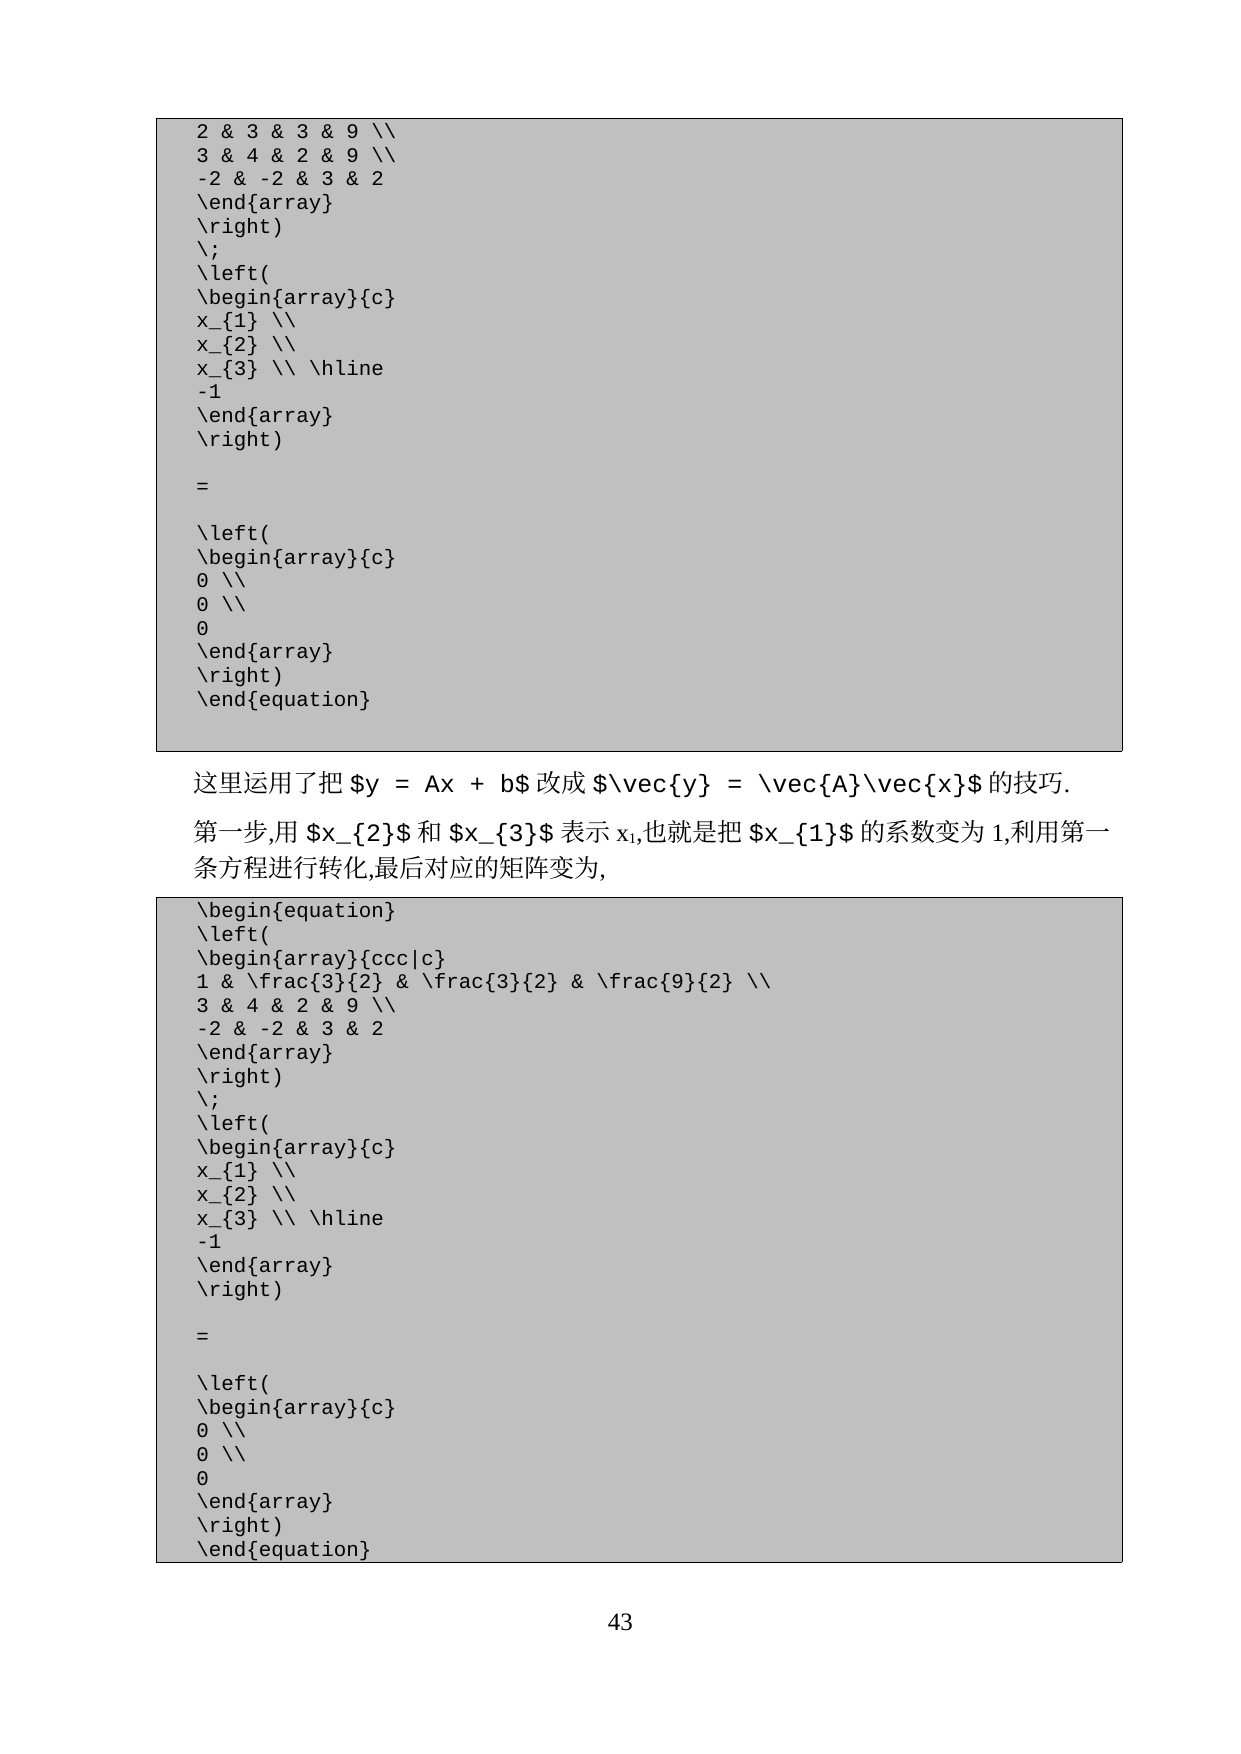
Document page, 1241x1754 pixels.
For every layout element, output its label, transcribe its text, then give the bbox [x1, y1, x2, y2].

list x_{2} \\ [157, 1181, 1122, 1204]
list 0 \\ [157, 591, 1122, 615]
list 这里运用了把 $y = Ax + b$ 改成 $\vec{y} = \vec{A}\vec{x}$ 的技巧. [156, 764, 1122, 800]
list \begin{array}{c} [157, 544, 1122, 567]
list 第一步,用 $x_{2}$ 和 $x_{3}$ 表示 x1,也就是把 $x_{1}$ 的系数变为 1,利用第一条方程进行转化,最后对应的矩阵变为, [156, 812, 1122, 885]
list \end{equation} [157, 686, 1122, 712]
list 0 [157, 615, 1122, 638]
list \end{array} [157, 189, 1122, 213]
list x_{3} \\ \hline [157, 1204, 1122, 1228]
list \left( [157, 1370, 1122, 1394]
list \right) [157, 213, 1122, 236]
list 0 [157, 1465, 1122, 1488]
list x_{2} \\ [157, 331, 1122, 354]
list -2 & -2 & 3 & 2 [157, 165, 1122, 189]
list \begin{array}{ccc|c} [157, 944, 1122, 968]
list \begin{array}{c} [157, 1134, 1122, 1157]
list \begin{array}{c} [157, 284, 1122, 307]
list \end{array} [157, 638, 1122, 662]
list x_{1} \\ [157, 1157, 1122, 1181]
list = [157, 1323, 1122, 1346]
list \left( [157, 520, 1122, 544]
list 0 \\ [157, 567, 1122, 591]
list 0 \\ [157, 1417, 1122, 1441]
list \begin{array}{c} [157, 1394, 1122, 1417]
list \left( [157, 260, 1122, 284]
list 1 & \frac{3}{2} & \frac{3}{2} & \frac{9}{2} \\ [157, 968, 1122, 992]
list \end{equation} [157, 1536, 1122, 1562]
list x_{3} \\ \hline [157, 354, 1122, 378]
list 3 & 4 & 2 & 9 \\ [157, 992, 1122, 1015]
list -1 [157, 378, 1122, 402]
list \; [157, 1086, 1122, 1110]
list \left( [157, 1110, 1122, 1134]
list \right) [157, 1276, 1122, 1299]
list \right) [157, 426, 1122, 449]
list \end{array} [157, 1039, 1122, 1063]
list -1 [157, 1228, 1122, 1252]
list \right) [157, 1063, 1122, 1086]
list \right) [157, 1512, 1122, 1536]
list \end{array} [157, 1252, 1122, 1276]
list \begin{equation} [157, 898, 1122, 921]
list x_{1} \\ [157, 307, 1122, 331]
list \right) [157, 662, 1122, 686]
list -2 & -2 & 3 & 2 [157, 1015, 1122, 1039]
list 0 \\ [157, 1441, 1122, 1465]
list \; [157, 236, 1122, 260]
list 2 & 3 & 3 & 9 \\ [157, 119, 1122, 142]
list 3 & 4 & 2 & 9 \\ [157, 142, 1122, 165]
list \left( [157, 921, 1122, 944]
list \end{array} [157, 402, 1122, 426]
list = [157, 473, 1122, 496]
list \end{array} [157, 1488, 1122, 1512]
